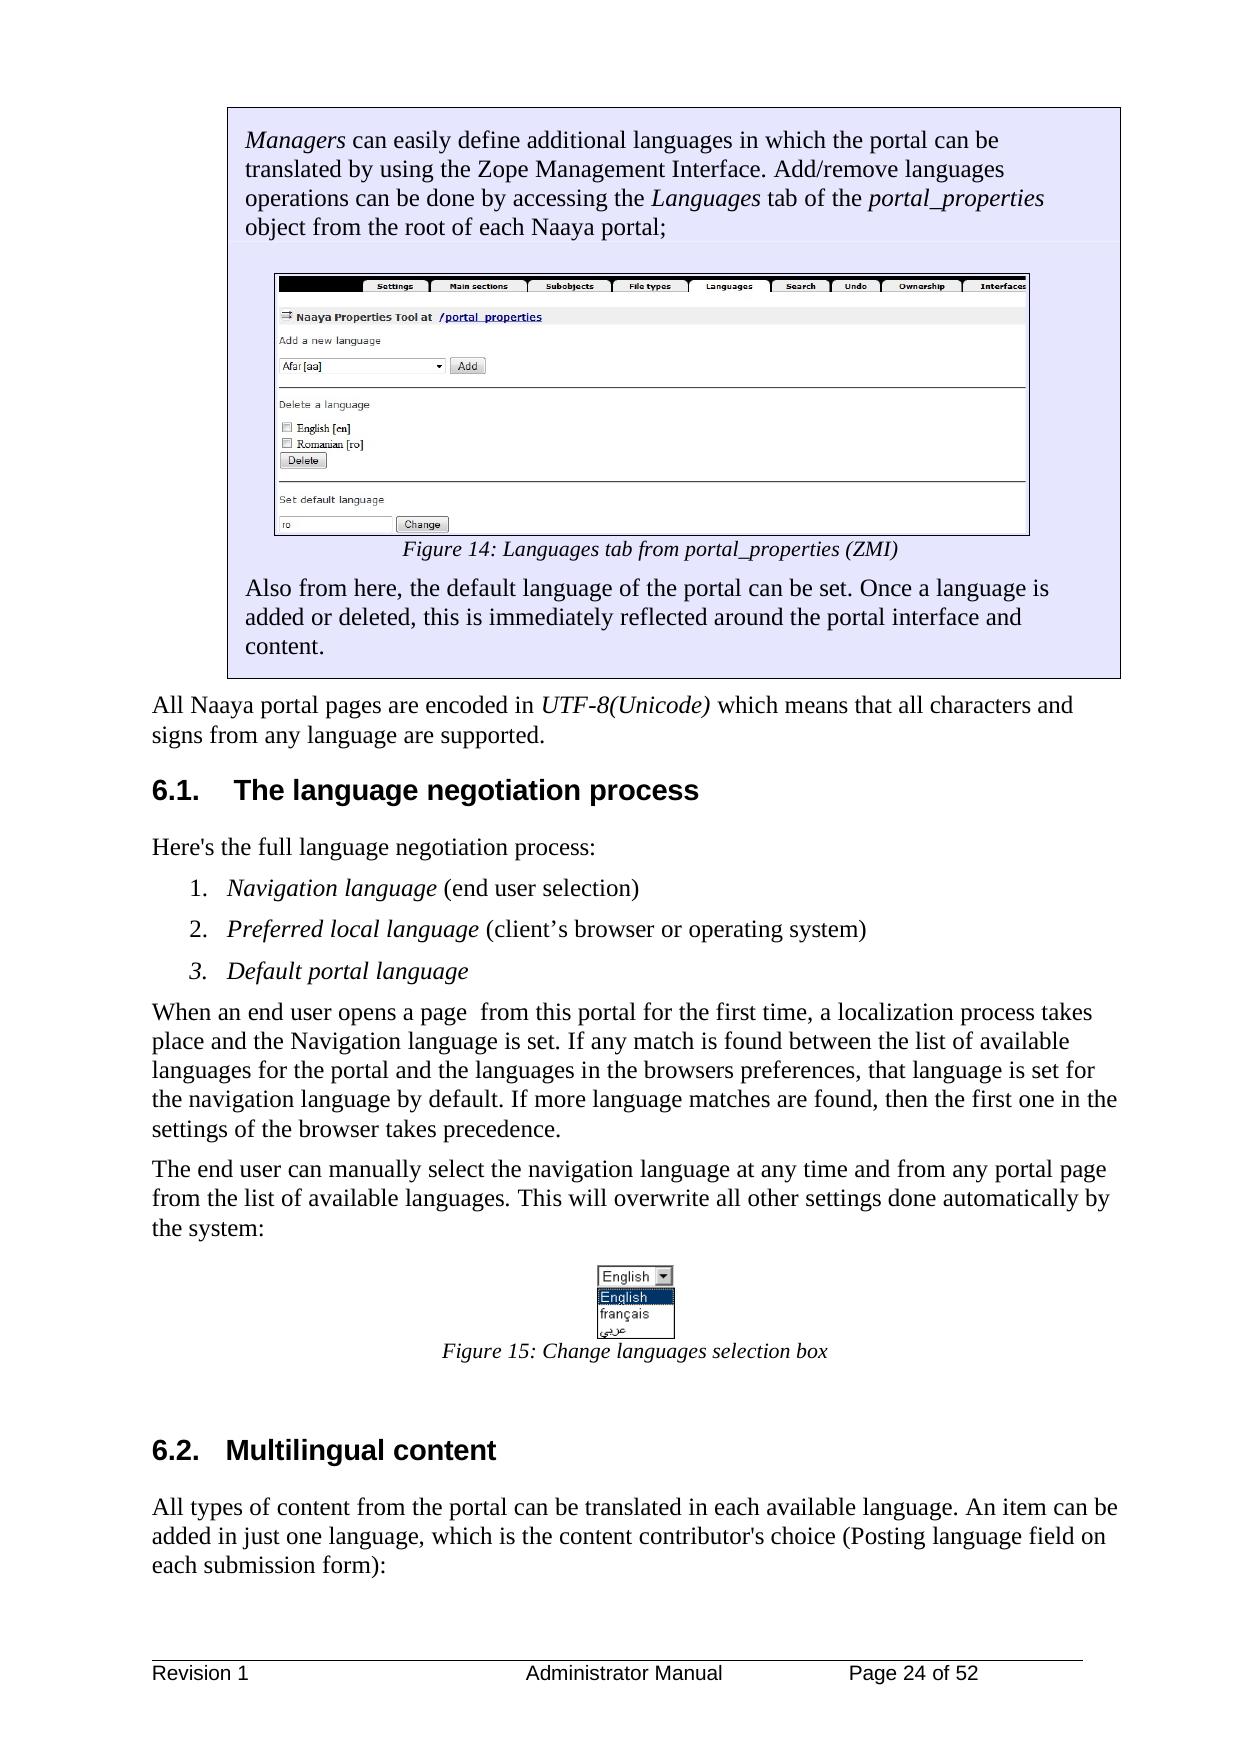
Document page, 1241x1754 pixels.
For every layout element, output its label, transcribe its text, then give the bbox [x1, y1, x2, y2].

text The end user can manually select the navigation language at any time and from any portal page from the list of available languages. This will overwrite all other settings done automatically by the system: [152, 1154, 1120, 1241]
text Managers can easily define additional languages in which the portal can be translated by using the Zope Management Interface. Add/remove languages operations can be done by accessing the Languages tab of the portal_properties object from the root of each Naaya portal; [228, 108, 1120, 241]
text Also from here, the default language of the portal can be set. Once a language is added or deleted, this is immediately reflected around the portal interface and content. [228, 250, 1120, 678]
list Default portal language [189, 956, 1120, 985]
text When an end user opens a page from this portal for the first time, a localization process takes place and the Navigation language is set. If any match is found between the list of available languages for the portal and the languages in the browsers preferences, that language is set for the navigation language by default. If more language matches are found, then the first one in the settings of the browser takes precedence. [152, 997, 1120, 1142]
subtitle The language negotiation process [152, 773, 1120, 807]
text Figure 15: Change languages selection box [393, 1266, 879, 1364]
list Navigation language (end user selection) [189, 872, 1120, 902]
text Figure 14: Languages tab from portal_properties (ZMI) [274, 536, 1029, 561]
subtitle Multilingual content [152, 1433, 1120, 1467]
text [275, 274, 1029, 535]
text All types of content from the portal can be translated in each available language. An item can be added in just one language, which is the content contributor's choice (Posting language field on each submission form): [152, 1492, 1120, 1579]
picture [277, 276, 1026, 533]
picture [597, 1265, 675, 1339]
text Here's the full language negotiation process: [152, 832, 1120, 861]
list Preferred local language (client’s browser or operating system) [189, 914, 1120, 943]
text All Naaya portal pages are encoded in UTF-8(Unicode) which means that all characters and signs from any language are supported. [152, 690, 1120, 748]
